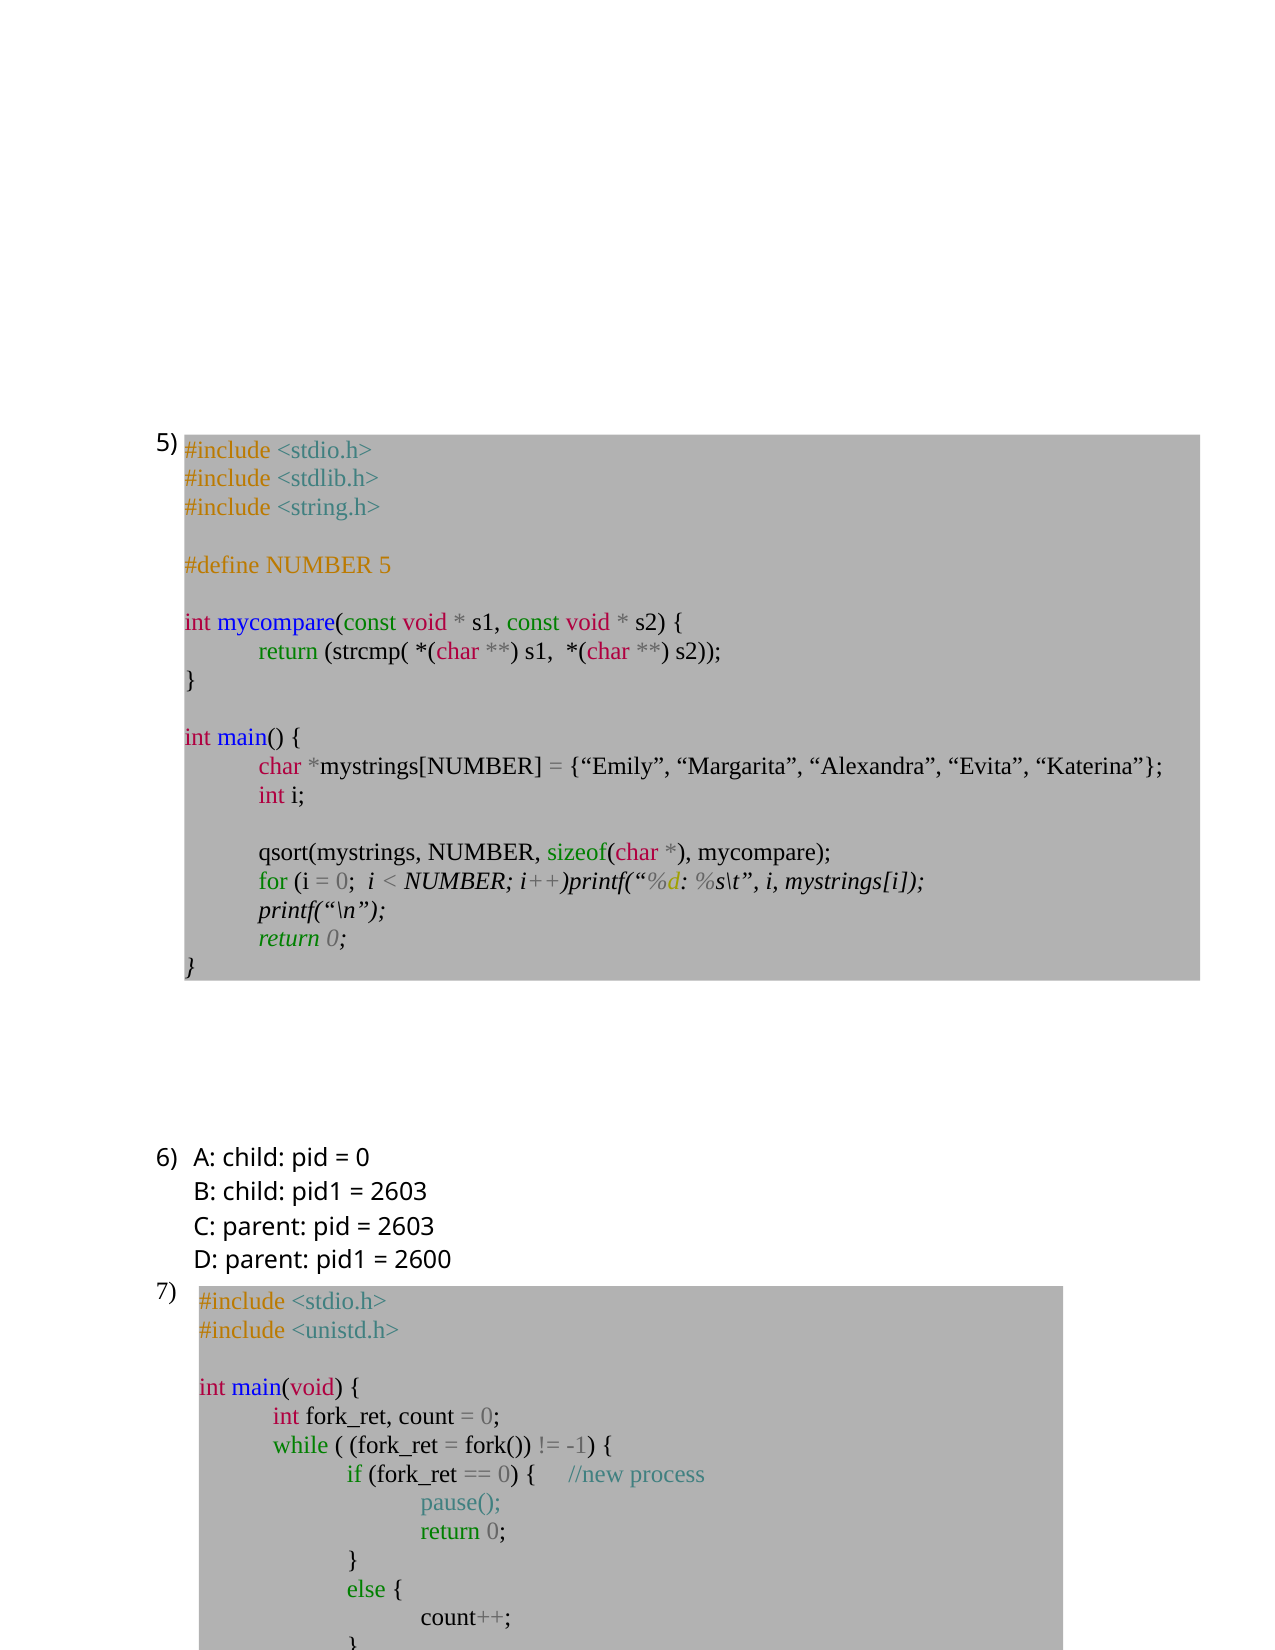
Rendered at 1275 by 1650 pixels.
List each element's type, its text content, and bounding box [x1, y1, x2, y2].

list int main() { [184, 722, 1200, 751]
list #define NUMBER 5 [184, 550, 1200, 578]
list return 0; [184, 923, 1200, 952]
list char *mystrings[NUMBER] = {“Emily”, “Margarita”, “Alexandra”, “Evita”, “Katerina”}; [184, 751, 1200, 780]
list A: child: pid = 0 [156, 1140, 1157, 1174]
list else { [199, 1574, 1063, 1602]
list #include <stdio.h> [199, 1286, 1063, 1315]
list } [199, 1631, 1063, 1650]
list int i; [184, 780, 1200, 808]
text B: child: pid1 = 2603 C: parent: pid = 2603 D: parent: pid1 = 2600 [193, 1174, 1157, 1276]
list #include <stdlib.h> [184, 463, 1200, 492]
list while ( (fork_ret = fork()) != -1) { [199, 1430, 1063, 1459]
list count++; [199, 1602, 1063, 1631]
list pause(); [199, 1487, 1063, 1516]
list } [199, 1545, 1063, 1574]
list #include <stdio.h> [184, 435, 1200, 463]
list return (strcmp( *(char **) s1, *(char **) s2)); [184, 636, 1200, 665]
list int fork_ret, count = 0; [199, 1401, 1063, 1430]
list return 0; [199, 1516, 1063, 1545]
list #include <unistd.h> [199, 1315, 1063, 1344]
list #include <string.h> [184, 492, 1200, 521]
list int mycompare(const void * s1, const void * s2) { [184, 607, 1200, 636]
list for (i = 0; i < NUMBER; i++)printf(“%d: %s\t”, i, mystrings[i]); [184, 866, 1200, 895]
list } [184, 665, 1200, 693]
list } [184, 952, 1200, 981]
list printf(“\n”); [184, 895, 1200, 923]
list int main(void) { [199, 1372, 1063, 1401]
list if (fork_ret == 0) { //new process [199, 1459, 1063, 1487]
list qsort(mystrings, NUMBER, sizeof(char *), mycompare); [184, 837, 1200, 866]
